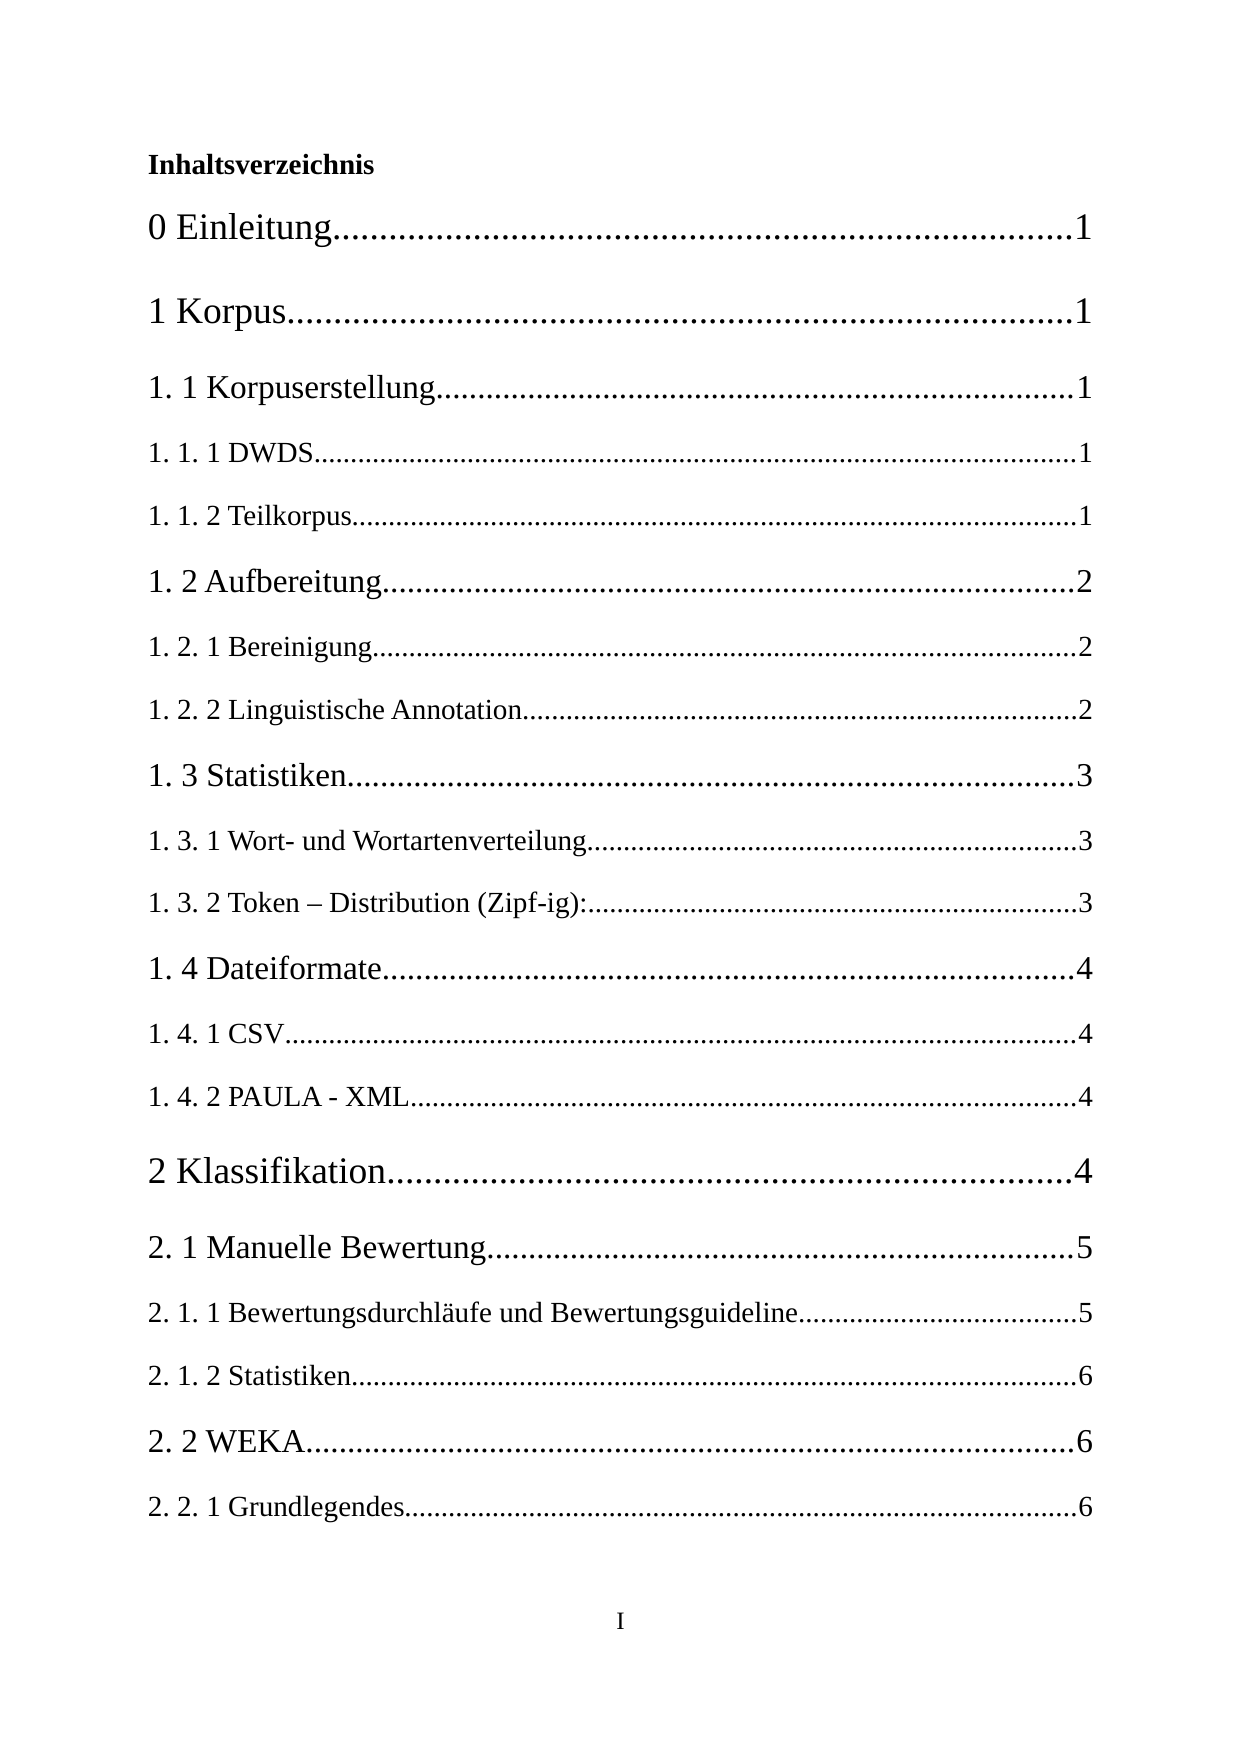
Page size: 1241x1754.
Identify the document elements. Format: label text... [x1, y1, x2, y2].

text 1. 1. 2 Teilkorpus 1 [148, 498, 1093, 531]
text 1 Korpus 1 [148, 288, 1093, 332]
text 0 Einleitung 1 [148, 204, 1093, 247]
text 1. 2. 2 Linguistische Annotation 2 [148, 692, 1093, 725]
text 2. 1. 2 Statistiken 6 [148, 1358, 1093, 1391]
text 2. 1 Manuelle Bewertung 5 [148, 1227, 1093, 1265]
text 2. 2 WEKA 6 [148, 1421, 1093, 1459]
text 1. 2 Aufbereitung 2 [148, 561, 1093, 599]
text 2 Klassifikation 4 [148, 1148, 1093, 1192]
text 2. 1. 1 Bewertungsdurchläufe und Bewertungsguideline 5 [148, 1295, 1093, 1328]
text 1. 4. 1 CSV 4 [148, 1016, 1093, 1050]
text 1. 2. 1 Bereinigung 2 [148, 629, 1093, 662]
text 2. 2. 1 Grundlegendes 6 [148, 1489, 1093, 1522]
text 1. 4 Dateiformate 4 [148, 949, 1093, 987]
text 1. 1. 1 DWDS 1 [148, 435, 1093, 468]
text 1. 3. 2 Token – Distribution (Zipf-ig): 3 [148, 886, 1093, 919]
text 1. 3. 1 Wort- und Wortartenverteilung 3 [148, 823, 1093, 856]
text 1. 3 Statistiken 3 [148, 755, 1093, 793]
subtitle Inhaltsverzeichnis [148, 147, 1093, 180]
text 1. 1 Korpuserstellung 1 [148, 367, 1093, 405]
text 1. 4. 2 PAULA - XML 4 [148, 1079, 1093, 1113]
